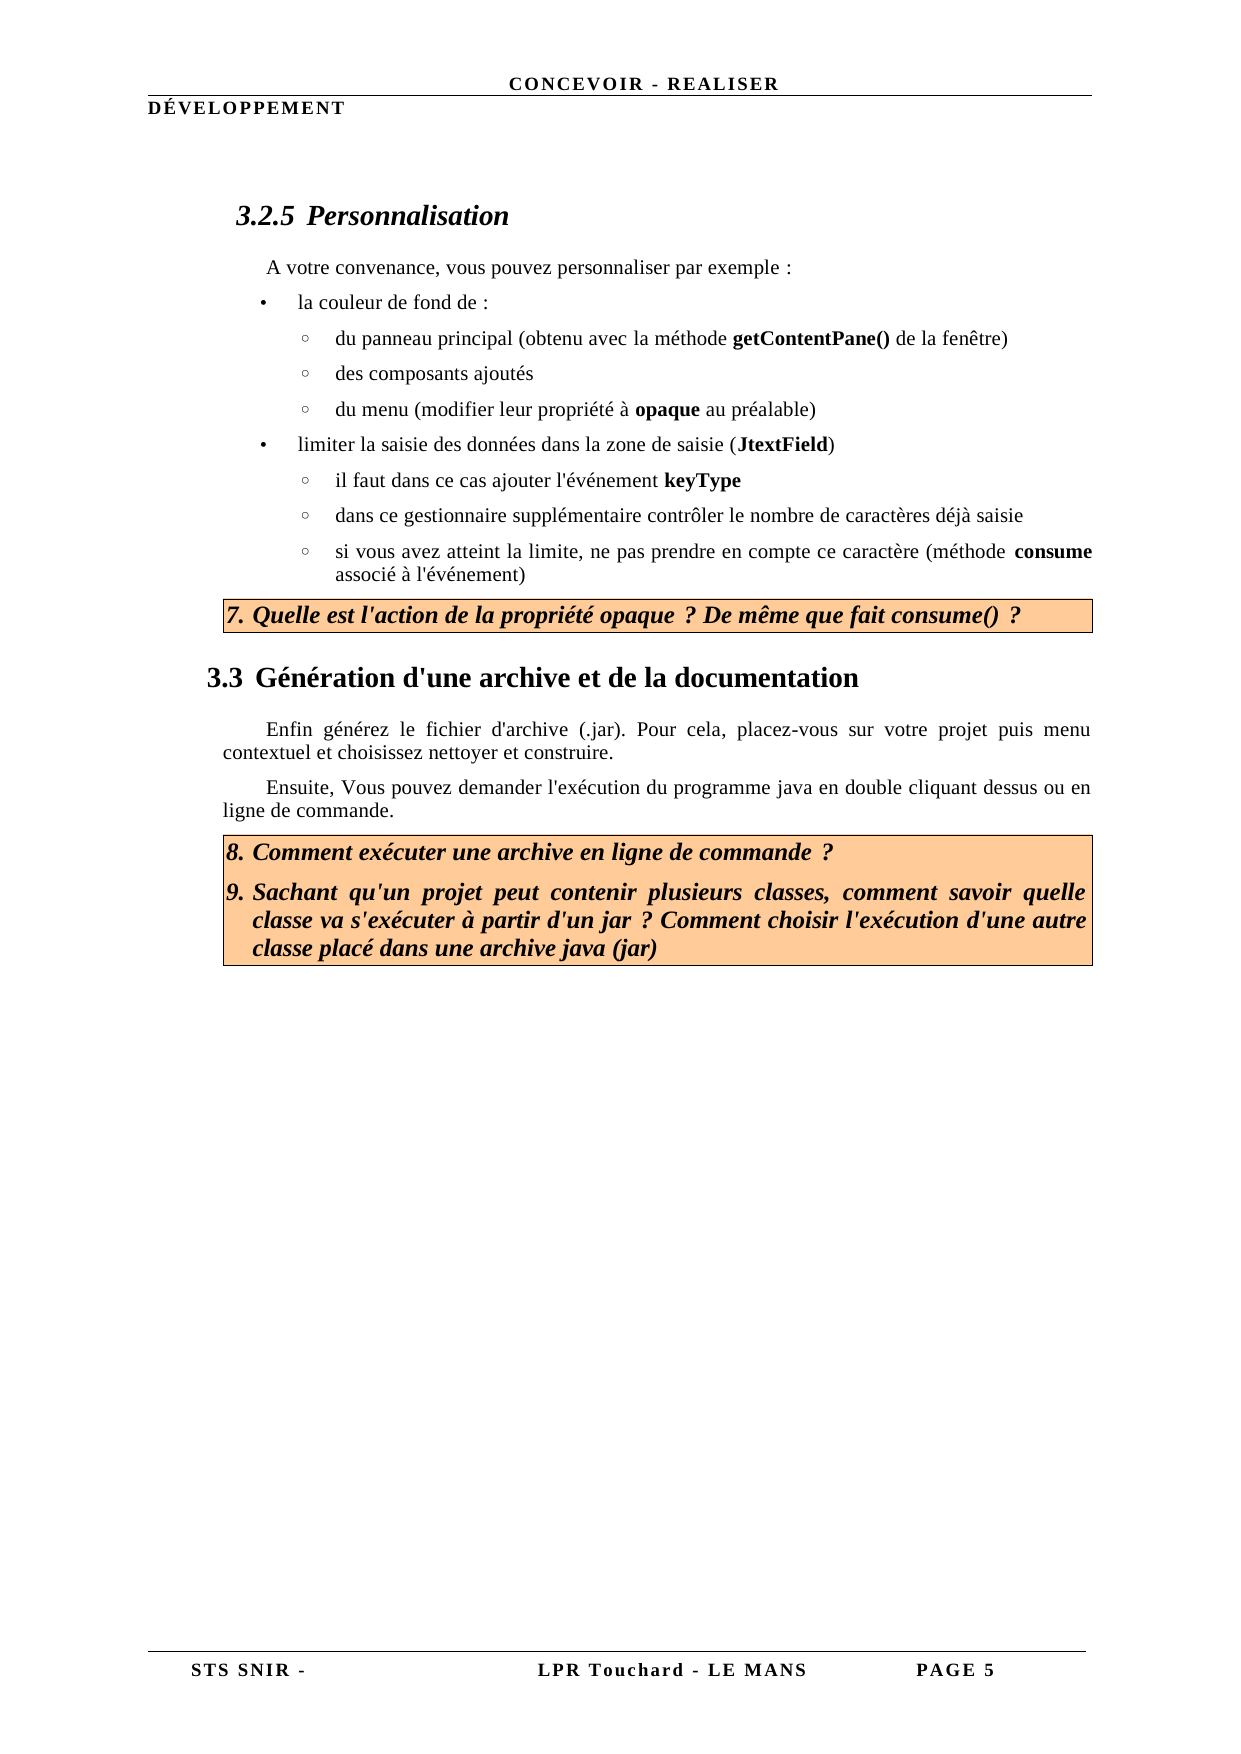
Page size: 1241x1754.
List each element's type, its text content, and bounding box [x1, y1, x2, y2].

subtitle Personnalisation [148, 202, 1092, 232]
list Quelle est l'action de la propriété opaque ? De même que fait consume() ? [224, 600, 1092, 632]
list Sachant qu'un projet peut contenir plusieurs classes, comment savoir quelle classe va s'exécuter à partir d'un jar ? Comment choisir l'exécution d'une autre classe placé dans une archive java (jar) [224, 875, 1092, 965]
list limiter la saisie des données dans la zone de saisie (JtextField) [260, 433, 1092, 456]
list Comment exécuter une archive en ligne de commande ? [224, 836, 1092, 866]
list des composants ajoutés [298, 362, 1092, 385]
list dans ce gestionnaire supplémentaire contrôler le nombre de caractères déjà saisie [298, 504, 1092, 527]
subtitle Génération d'une archive et de la documentation [148, 664, 1092, 693]
list il faut dans ce cas ajouter l'événement keyType [298, 469, 1092, 492]
list la couleur de fond de : [260, 291, 1092, 314]
text A votre convenance, vous pouvez personnaliser par exemple : [223, 256, 1092, 279]
list du menu (modifier leur propriété à opaque au préalable) [298, 398, 1092, 421]
list si vous avez atteint la limite, ne pas prendre en compte ce caractère (méthode consume associé à l'événement) [298, 540, 1092, 586]
list du panneau principal (obtenu avec la méthode getContentPane() de la fenêtre) [298, 327, 1092, 350]
text Enfin générez le fichier d'archive (.jar). Pour cela, placez-vous sur votre projet puis menu contextuel et choisissez nettoyer et construire. [223, 717, 1092, 763]
text Ensuite, Vous pouvez demander l'exécution du programme java en double cliquant dessus ou en ligne de commande. [223, 776, 1092, 822]
